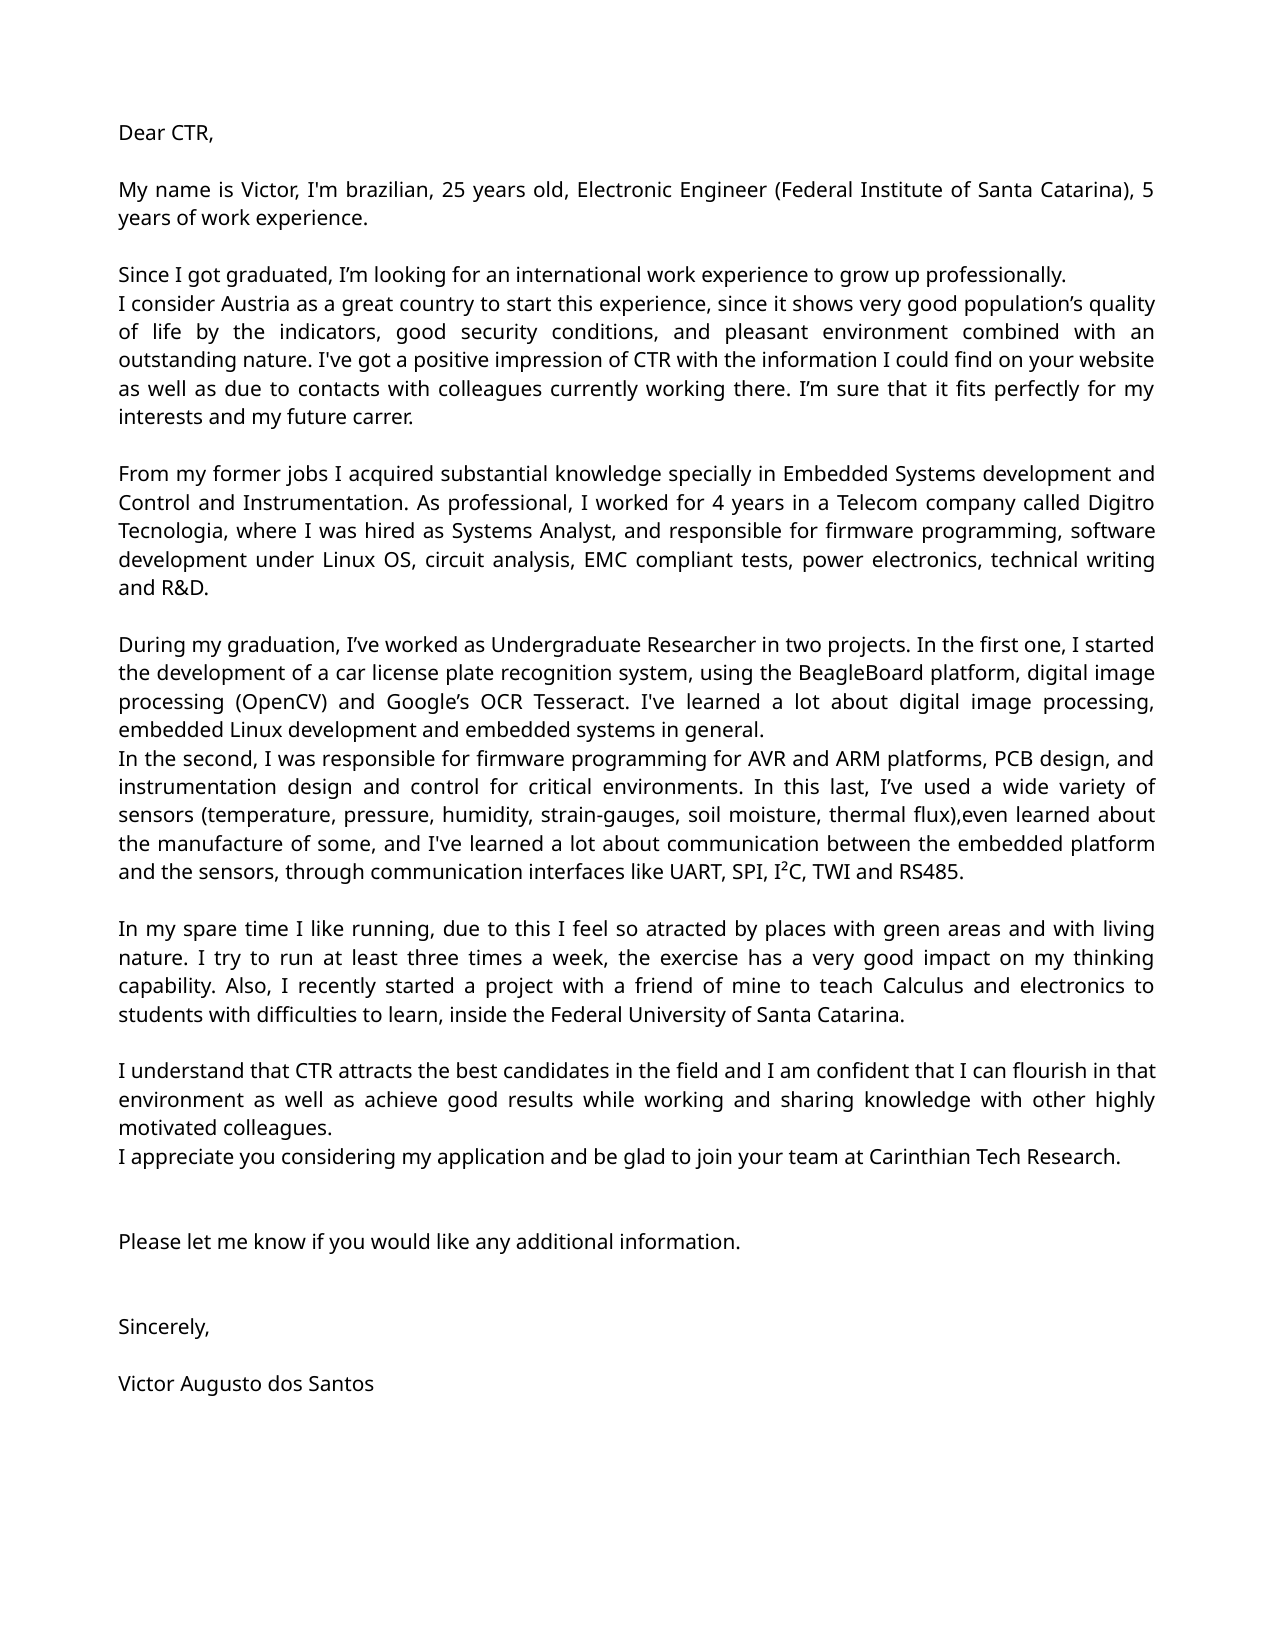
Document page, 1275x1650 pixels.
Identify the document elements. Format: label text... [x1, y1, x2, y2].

text Dear CTR, [118, 118, 1157, 147]
text I consider Austria as a great country to start this experience, since it shows very good population’s quality of life by the indicators, good security conditions, and pleasant environment combined with an outstanding nature. I've got a positive impression of CTR with the information I could find on your website as well as due to contacts with colleagues currently working there. I’m sure that it fits perfectly for my interests and my future carrer. [118, 289, 1157, 431]
text In my spare time I like running, due to this I feel so atracted by places with green areas and with living nature. I try to run at least three times a week, the exercise has a very good impact on my thinking capability. Also, I recently started a project with a friend of mine to teach Calculus and electronics to students with difficulties to learn, inside the Federal University of Santa Catarina. [118, 914, 1157, 1028]
text Sincerely, [118, 1312, 1157, 1341]
text Since I got graduated, I’m looking for an international work experience to grow up professionally. [118, 260, 1157, 289]
text From my former jobs I acquired substantial knowledge specially in Embedded Systems development and Control and Instrumentation. As professional, I worked for 4 years in a Telecom company called Digitro Tecnologia, where I was hired as Systems Analyst, and responsible for firmware programming, software development under Linux OS, circuit analysis, EMC compliant tests, power electronics, technical writing and R&D. [118, 459, 1157, 602]
text Victor Augusto dos Santos [118, 1369, 1157, 1398]
text My name is Victor, I'm brazilian, 25 years old, Electronic Engineer (Federal Institute of Santa Catarina), 5 years of work experience. [118, 175, 1157, 232]
text I appreciate you considering my application and be glad to join your team at Carinthian Tech Research. [118, 1142, 1157, 1170]
text During my graduation, I’ve worked as Undergraduate Researcher in two projects. In the first one, I started the development of a car license plate recognition system, using the BeagleBoard platform, digital image processing (OpenCV) and Google’s OCR Tesseract. I've learned a lot about digital image processing, embedded Linux development and embedded systems in general. [118, 630, 1157, 744]
text I understand that CTR attracts the best candidates in the field and I am confident that I can flourish in that environment as well as achieve good results while working and sharing knowledge with other highly motivated colleagues. [118, 1057, 1157, 1142]
text In the second, I was responsible for firmware programming for AVR and ARM platforms, PCB design, and instrumentation design and control for critical environments. In this last, I’ve used a wide variety of sensors (temperature, pressure, humidity, strain-gauges, soil moisture, thermal flux),even learned about the manufacture of some, and I've learned a lot about communication between the embedded platform and the sensors, through communication interfaces like UART, SPI, I²C, TWI and RS485. [118, 744, 1157, 886]
text Please let me know if you would like any additional information. [118, 1227, 1157, 1256]
